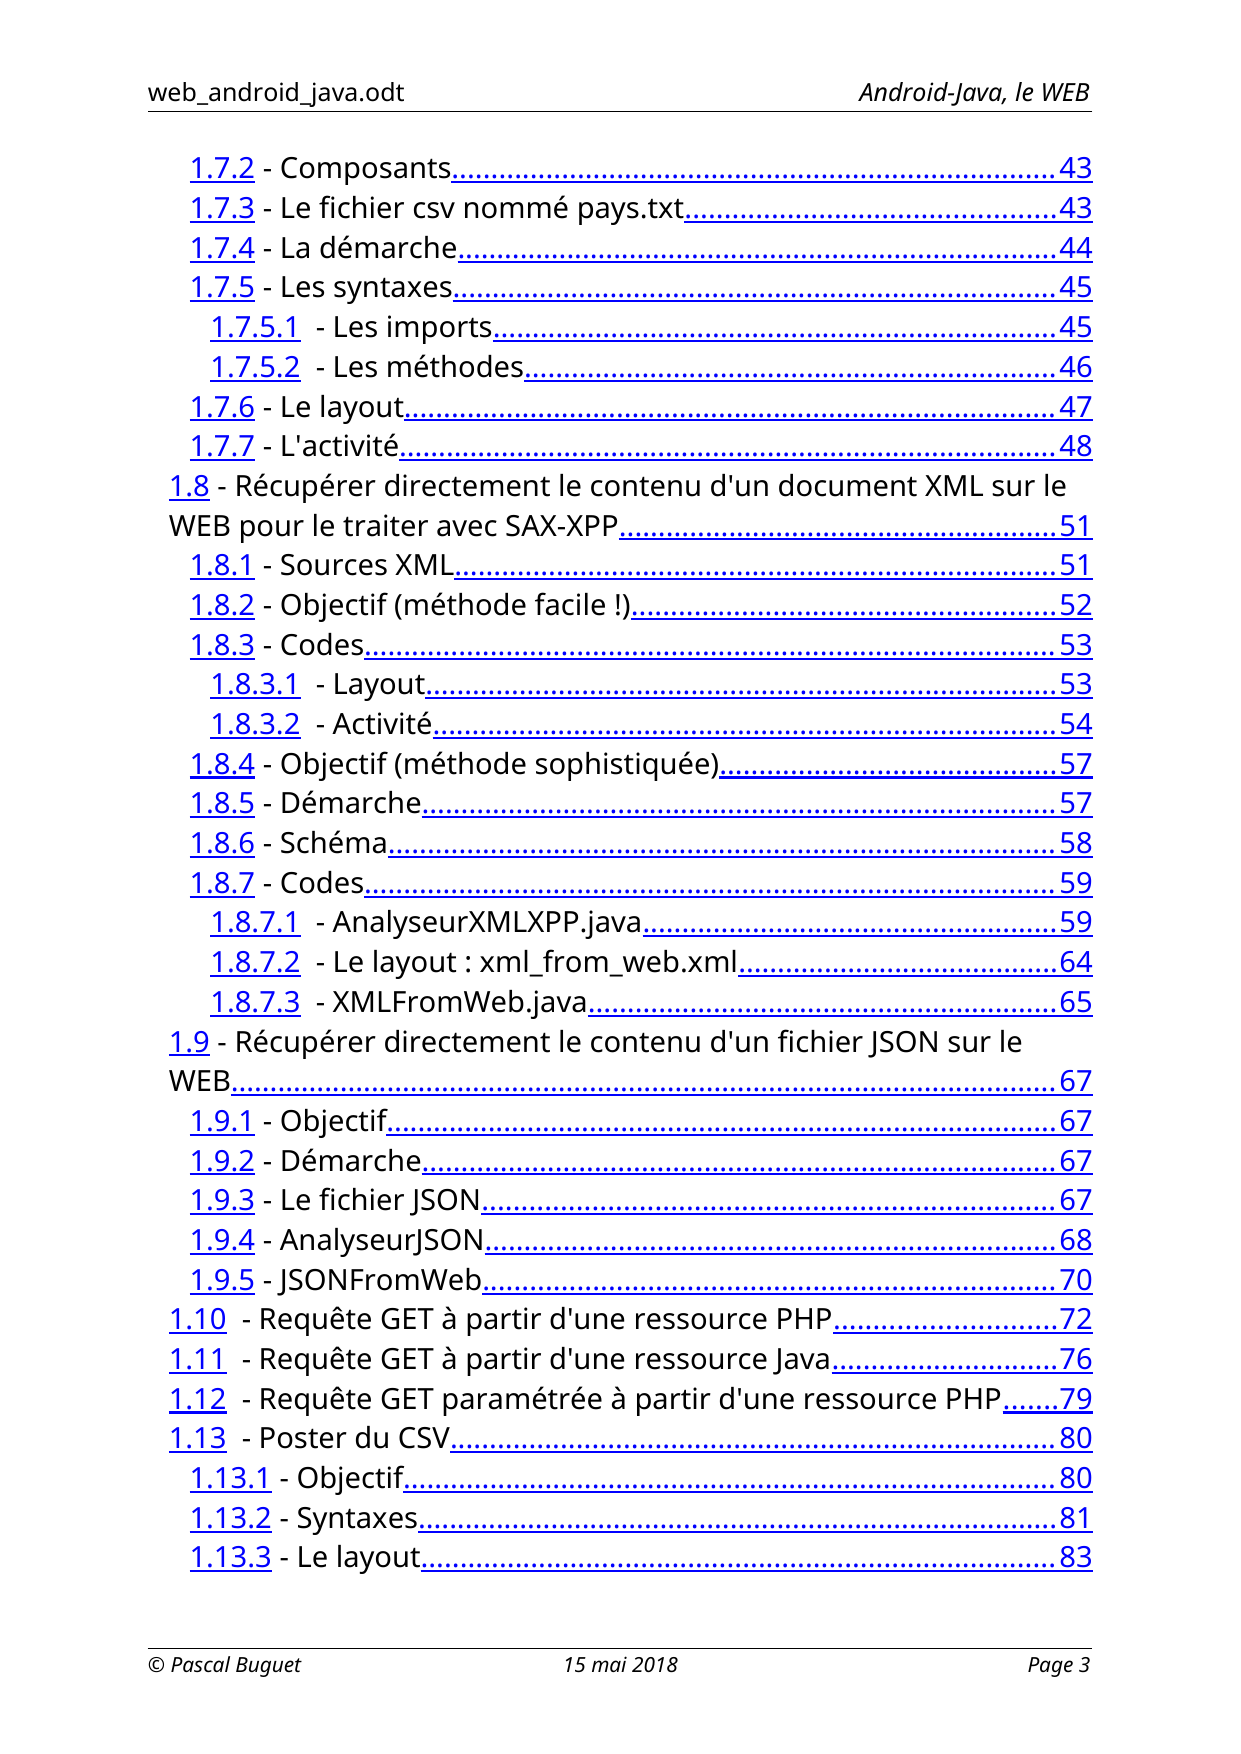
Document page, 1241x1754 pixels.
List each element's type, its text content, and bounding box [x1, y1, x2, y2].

text 1.9.5 - JSONFromWeb 70 [189, 1259, 1092, 1299]
text 1.8.7.1 - AnalyseurXMLXPP.java 59 [210, 902, 1092, 941]
text 1.13.3 - Le layout 83 [189, 1537, 1092, 1576]
text 1.7.5 - Les syntaxes 45 [189, 267, 1092, 306]
text 1.8.3.1 - Layout 53 [210, 664, 1092, 703]
text 1.8.5 - Démarche 57 [189, 783, 1092, 822]
text 1.8.3.2 - Activité 54 [210, 703, 1092, 743]
text 1.10 - Requête GET à partir d'une ressource PHP 72 [168, 1299, 1092, 1338]
text 1.8 - Récupérer directement le contenu d'un document XML sur le WEB pour le traiter avec SAX-XPP 51 [168, 465, 1092, 544]
text 1.8.7.2 - Le layout : xml_from_web.xml 64 [210, 941, 1092, 981]
text 1.9.4 - AnalyseurJSON 68 [189, 1219, 1092, 1259]
text 1.8.6 - Schéma 58 [189, 822, 1092, 862]
text 1.12 - Requête GET paramétrée à partir d'une ressource PHP 79 [168, 1378, 1092, 1418]
text 1.13 - Poster du CSV 80 [168, 1418, 1092, 1457]
text 1.7.5.2 - Les méthodes 46 [210, 346, 1092, 386]
text 1.7.7 - L'activité 48 [189, 426, 1092, 465]
text 1.7.4 - La démarche 44 [189, 227, 1092, 267]
text 1.9.3 - Le fichier JSON 67 [189, 1179, 1092, 1219]
text 1.9.1 - Objectif 67 [189, 1100, 1092, 1140]
text 1.8.3 - Codes 53 [189, 624, 1092, 664]
text 1.13.2 - Syntaxes 81 [189, 1497, 1092, 1537]
text 1.7.5.1 - Les imports 45 [210, 306, 1092, 346]
text 1.7.6 - Le layout 47 [189, 386, 1092, 426]
text 1.8.7 - Codes 59 [189, 862, 1092, 902]
text 1.7.2 - Composants 43 [189, 148, 1092, 187]
text 1.7.3 - Le fichier csv nommé pays.txt 43 [189, 187, 1092, 227]
text 1.8.1 - Sources XML 51 [189, 544, 1092, 584]
text 1.9.2 - Démarche 67 [189, 1140, 1092, 1179]
text 1.13.1 - Objectif 80 [189, 1457, 1092, 1497]
text 1.9 - Récupérer directement le contenu d'un fichier JSON sur le WEB 67 [168, 1021, 1092, 1100]
text 1.8.7.3 - XMLFromWeb.java 65 [210, 981, 1092, 1021]
text 1.11 - Requête GET à partir d'une ressource Java 76 [168, 1338, 1092, 1378]
text 1.8.2 - Objectif (méthode facile !) 52 [189, 584, 1092, 624]
text 1.8.4 - Objectif (méthode sophistiquée) 57 [189, 743, 1092, 783]
